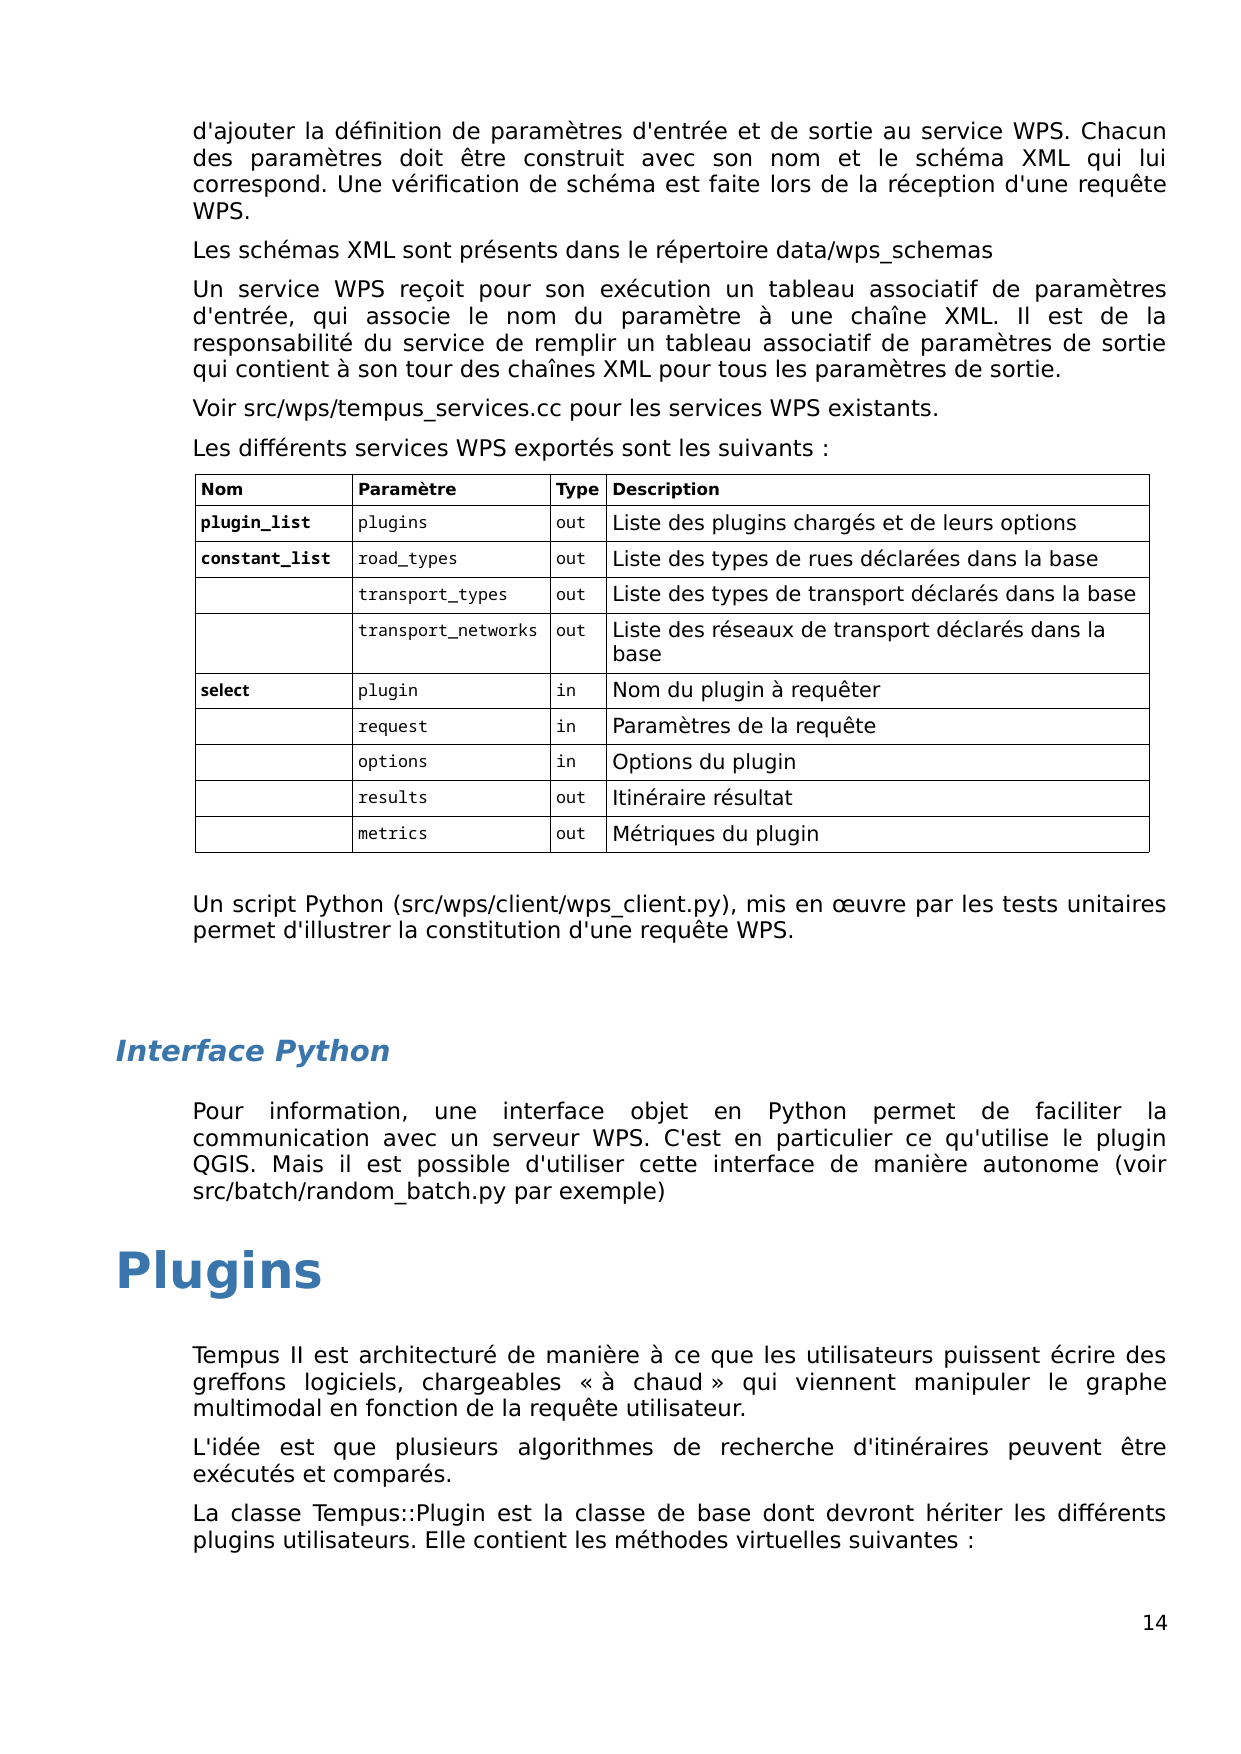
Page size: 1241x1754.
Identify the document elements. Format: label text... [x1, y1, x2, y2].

table_cell plugin [353, 674, 550, 708]
table_cell Nom du plugin à requêter [607, 674, 1149, 708]
text Les schémas XML sont présents dans le répertoire data/wps_schemas [192, 237, 1168, 264]
table_cell plugins [353, 506, 550, 541]
table_cell [196, 781, 352, 816]
table_cell [196, 614, 352, 672]
table_header Nom [196, 475, 352, 505]
text L'idée est que plusieurs algorithmes de recherche d'itinéraires peuvent être exécutés et comparés. [192, 1434, 1168, 1488]
text Les différents services WPS exportés sont les suivants : [192, 435, 1168, 461]
table_cell Paramètres de la requête [607, 709, 1149, 744]
table_header Description [607, 475, 1149, 505]
table_cell out [551, 542, 606, 577]
subtitle Plugins [116, 1242, 1168, 1300]
table_header Type [551, 475, 606, 505]
table_cell metrics [353, 817, 550, 852]
text Tempus II est architecturé de manière à ce que les utilisateurs puissent écrire des greffons logiciels, chargeables « à chaud » qui viennent manipuler le graphe multimodal en fonction de la requête utilisateur. [192, 1342, 1168, 1422]
table_cell constant_list [196, 542, 352, 577]
table_cell out [551, 578, 606, 612]
table_cell results [353, 781, 550, 816]
table_cell Liste des types de transport déclarés dans la base [607, 578, 1149, 612]
table_cell out [551, 506, 606, 541]
table_cell in [551, 745, 606, 780]
text Voir src/wps/tempus_services.cc pour les services WPS existants. [192, 396, 1168, 422]
text La classe Tempus::Plugin est la classe de base dont devront hériter les différents plugins utilisateurs. Elle contient les méthodes virtuelles suivantes : [192, 1500, 1168, 1554]
subtitle Interface Python [116, 1035, 1168, 1069]
table_cell Liste des types de rues déclarées dans la base [607, 542, 1149, 577]
table_cell [196, 709, 352, 744]
text Un service WPS reçoit pour son exécution un tableau associatif de paramètres d'entrée, qui associe le nom du paramètre à une chaîne XML. Il est de la responsabilité du service de remplir un tableau associatif de paramètres de sortie qui contient à son tour des chaînes XML pour tous les paramètres de sortie. [192, 276, 1168, 383]
table_cell [196, 817, 352, 852]
table_cell options [353, 745, 550, 780]
table_cell [196, 578, 352, 612]
table_cell in [551, 709, 606, 744]
table_cell Liste des réseaux de transport déclarés dans la base [607, 614, 1149, 672]
table_cell road_types [353, 542, 550, 577]
table_cell out [551, 817, 606, 852]
table_cell Itinéraire résultat [607, 781, 1149, 816]
table_cell [196, 745, 352, 780]
table_cell Métriques du plugin [607, 817, 1149, 852]
table_cell out [551, 781, 606, 816]
table_cell select [196, 674, 352, 708]
table_cell transport_networks [353, 614, 550, 672]
table_cell transport_types [353, 578, 550, 612]
text Pour information, une interface objet en Python permet de faciliter la communication avec un serveur WPS. C'est en particulier ce qu'utilise le plugin QGIS. Mais il est possible d'utiliser cette interface de manière autonome (voir src/batch/random_batch.py par exemple) [192, 1098, 1168, 1205]
text Un script Python (src/wps/client/wps_client.py), mis en œuvre par les tests unitaires permet d'illustrer la constitution d'une requête WPS. [192, 891, 1168, 944]
table_header Paramètre [353, 475, 550, 505]
table_cell request [353, 709, 550, 744]
table_cell plugin_list [196, 506, 352, 541]
table_cell Options du plugin [607, 745, 1149, 780]
table_cell in [551, 674, 606, 708]
text d'ajouter la définition de paramètres d'entrée et de sortie au service WPS. Chacun des paramètres doit être construit avec son nom et le schéma XML qui lui correspond. Une vérification de schéma est faite lors de la réception d'une requête WPS. [192, 118, 1168, 225]
table_cell Liste des plugins chargés et de leurs options [607, 506, 1149, 541]
table_cell out [551, 614, 606, 672]
